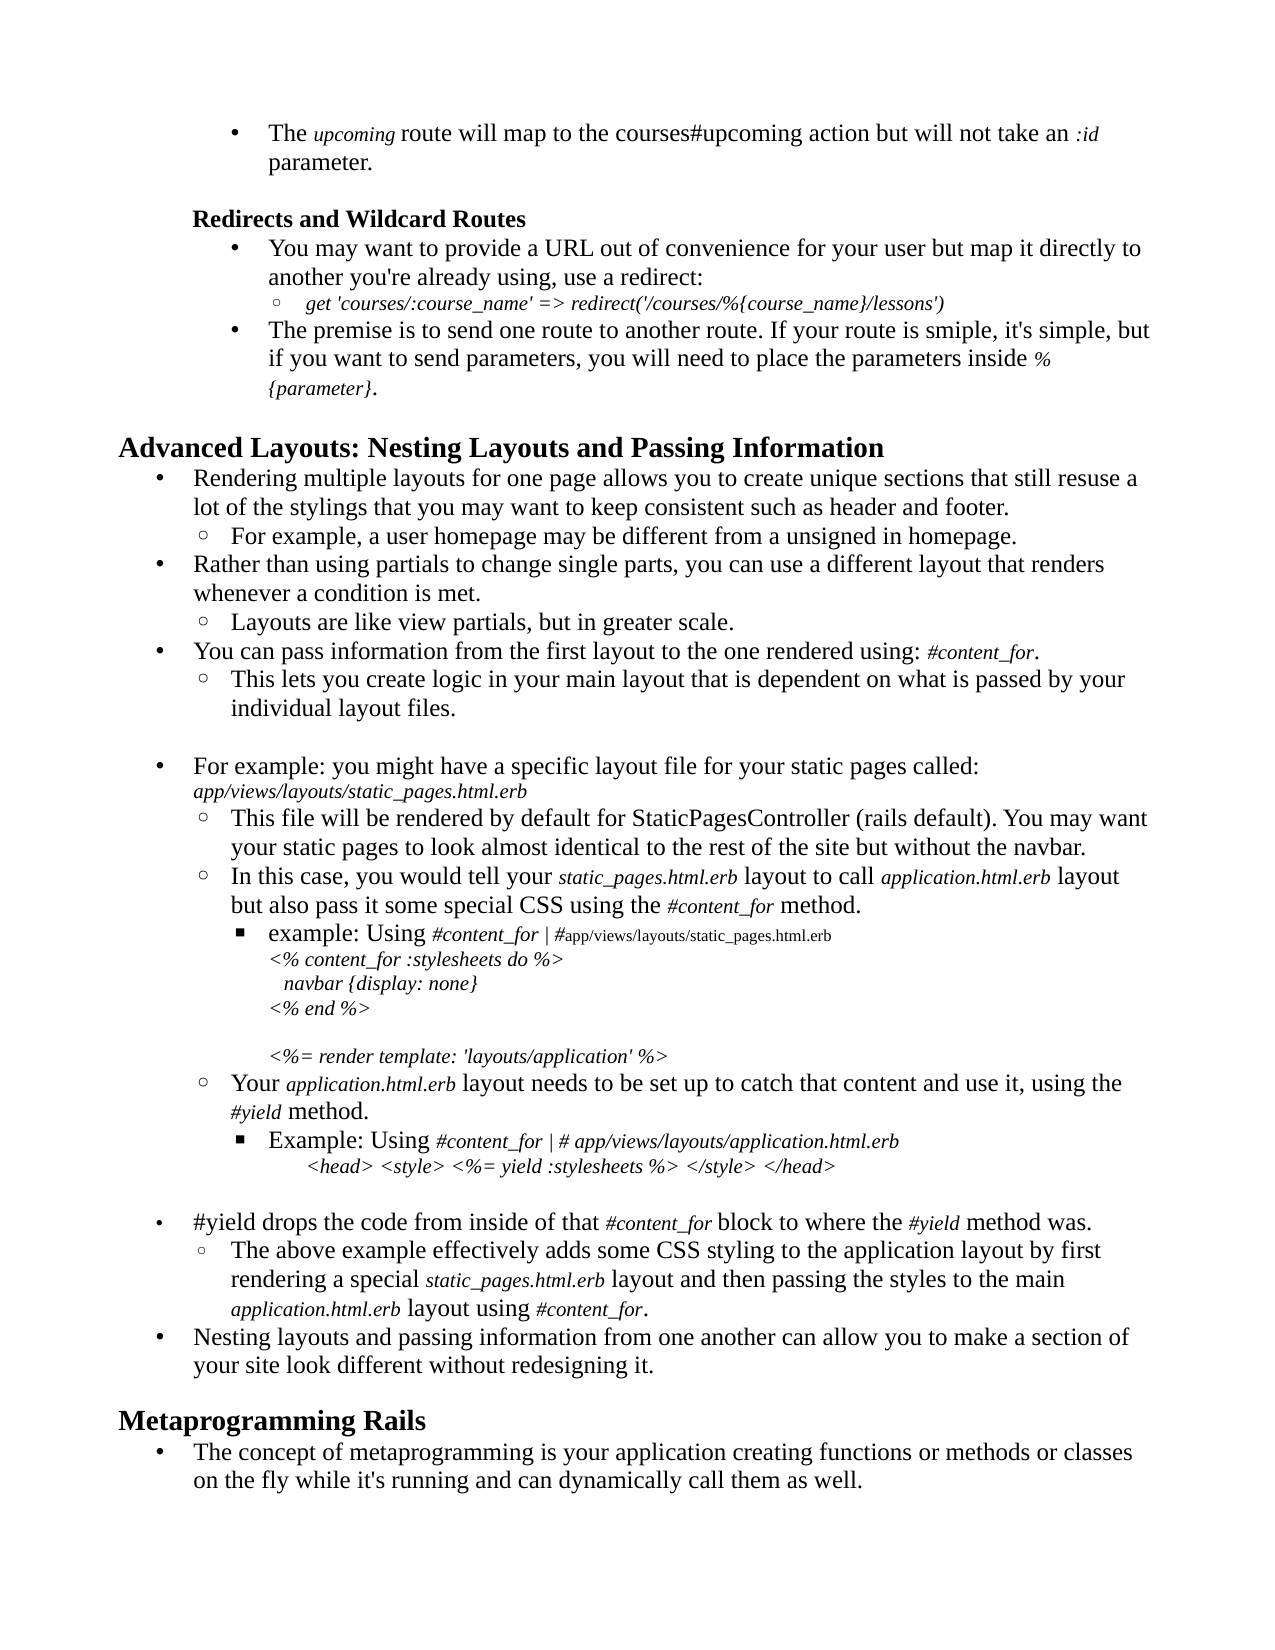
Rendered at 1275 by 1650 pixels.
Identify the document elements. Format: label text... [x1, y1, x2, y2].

list <%= render template: 'layouts/application' %> [231, 1043, 1157, 1068]
list This lets you create logic in your main layout that is dependent on what is passed by your individual layout files. [193, 664, 1157, 722]
list Your application.html.erb layout needs to be set up to catch that content and use it, using the #yield method. [193, 1068, 1157, 1125]
list For example: you might have a specific layout file for your static pages called: app/views/layouts/static_pages.html.erb [156, 751, 1157, 803]
list <% content_for :stylesheets do %> [231, 947, 1157, 971]
list Layouts are like view partials, but in greater scale. [193, 607, 1157, 636]
list For example, a user homepage may be different from a unsigned in homepage. [193, 521, 1157, 549]
list In this case, you would tell your static_pages.html.erb layout to call application.html.erb layout but also pass it some special CSS using the #content_for method. [193, 861, 1157, 918]
list example: Using #content_for | #app/views/layouts/static_pages.html.erb [231, 918, 1157, 947]
list Example: Using #content_for | # app/views/layouts/application.html.erb [231, 1125, 1157, 1154]
list The premise is to send one route to another route. If your route is smiple, it's simple, but if you want to send parameters, you will need to place the parameters inside %{parameter}. [231, 315, 1157, 401]
list Nesting layouts and passing information from one another can allow you to make a section of your site look different without redesigning it. [156, 1322, 1157, 1379]
list <head> <style> <%= yield :stylesheets %> </style> </head> [268, 1154, 1157, 1178]
text Metaprogramming Rails [118, 1403, 1157, 1437]
list You may want to provide a URL out of convenience for your user but map it directly to another you're already using, use a redirect: [231, 233, 1157, 291]
list #yield drops the code from inside of that #content_for block to where the #yield method was. [156, 1207, 1157, 1235]
list You can pass information from the first layout to the one rendered using: #content_for. [156, 636, 1157, 664]
list get 'courses/:course_name' => redirect('/courses/%{course_name}/lessons') [268, 291, 1157, 315]
list This file will be rendered by default for StaticPagesController (rails default). You may want your static pages to look almost identical to the rest of the site but without the navbar. [193, 803, 1157, 861]
list navbar {display: none} [231, 971, 1157, 995]
list Rendering multiple layouts for one page allows you to create unique sections that still resuse a lot of the stylings that you may want to keep consistent such as header and footer. [156, 463, 1157, 521]
text Advanced Layouts: Nesting Layouts and Passing Information [118, 430, 1157, 463]
list The concept of metaprogramming is your application creating functions or methods or classes on the fly while it's running and can dynamically call them as well. [156, 1437, 1157, 1494]
list The above example effectively adds some CSS styling to the application layout by first rendering a special static_pages.html.erb layout and then passing the styles to the main application.html.erb layout using #content_for. [193, 1235, 1157, 1322]
list The upcoming route will map to the courses#upcoming action but will not take an :id parameter. [231, 118, 1157, 176]
list Rather than using partials to change single parts, you can use a different layout that renders whenever a condition is met. [156, 549, 1157, 607]
list <% end %> [231, 995, 1157, 1019]
text Redirects and Wildcard Routes [118, 204, 1157, 233]
